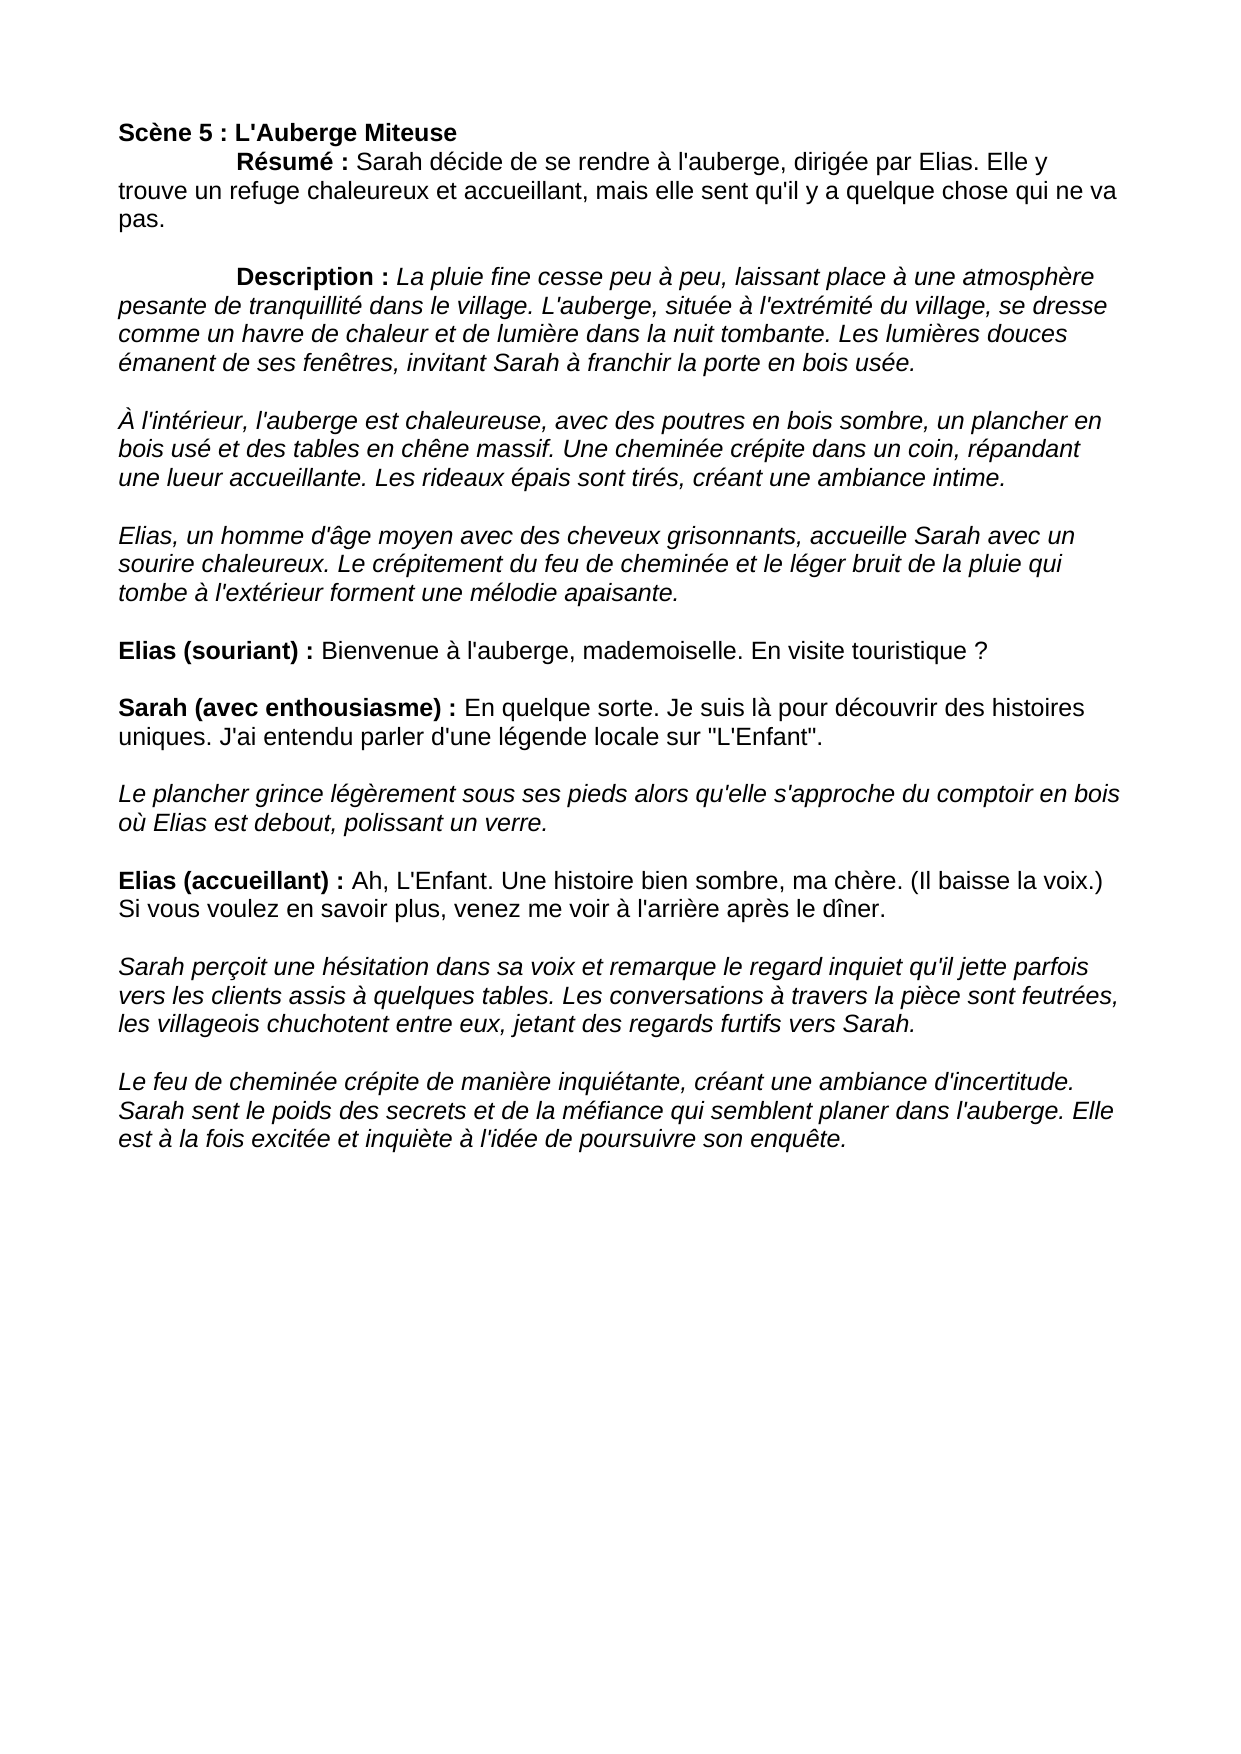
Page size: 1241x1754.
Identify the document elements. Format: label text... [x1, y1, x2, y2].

text Elias (souriant) : Bienvenue à l'auberge, mademoiselle. En visite touristique ? [118, 636, 1122, 664]
text Scène 5 : L'Auberge Miteuse [118, 118, 1122, 147]
text Elias, un homme d'âge moyen avec des cheveux grisonnants, accueille Sarah avec un sourire chaleureux. Le crépitement du feu de cheminée et le léger bruit de la pluie qui tombe à l'extérieur forment une mélodie apaisante. [118, 521, 1122, 607]
text Sarah (avec enthousiasme) : En quelque sorte. Je suis là pour découvrir des histoires uniques. J'ai entendu parler d'une légende locale sur "L'Enfant". [118, 693, 1122, 751]
text À l'intérieur, l'auberge est chaleureuse, avec des poutres en bois sombre, un plancher en bois usé et des tables en chêne massif. Une cheminée crépite dans un coin, répandant une lueur accueillante. Les rideaux épais sont tirés, créant une ambiance intime. [118, 406, 1122, 492]
text Le plancher grince légèrement sous ses pieds alors qu'elle s'approche du comptoir en bois où Elias est debout, polissant un verre. [118, 779, 1122, 837]
text Le feu de cheminée crépite de manière inquiétante, créant une ambiance d'incertitude. Sarah sent le poids des secrets et de la méfiance qui semblent planer dans l'auberge. Elle est à la fois excitée et inquiète à l'idée de poursuivre son enquête. [118, 1067, 1122, 1153]
text Description : La pluie fine cesse peu à peu, laissant place à une atmosphère pesante de tranquillité dans le village. L'auberge, située à l'extrémité du village, se dresse comme un havre de chaleur et de lumière dans la nuit tombante. Les lumières douces émanent de ses fenêtres, invitant Sarah à franchir la porte en bois usée. [118, 262, 1122, 377]
text Sarah perçoit une hésitation dans sa voix et remarque le regard inquiet qu'il jette parfois vers les clients assis à quelques tables. Les conversations à travers la pièce sont feutrées, les villageois chuchotent entre eux, jetant des regards furtifs vers Sarah. [118, 952, 1122, 1038]
text Résumé : Sarah décide de se rendre à l'auberge, dirigée par Elias. Elle y trouve un refuge chaleureux et accueillant, mais elle sent qu'il y a quelque chose qui ne va pas. [118, 147, 1122, 233]
text Elias (accueillant) : Ah, L'Enfant. Une histoire bien sombre, ma chère. (Il baisse la voix.) Si vous voulez en savoir plus, venez me voir à l'arrière après le dîner. [118, 866, 1122, 923]
